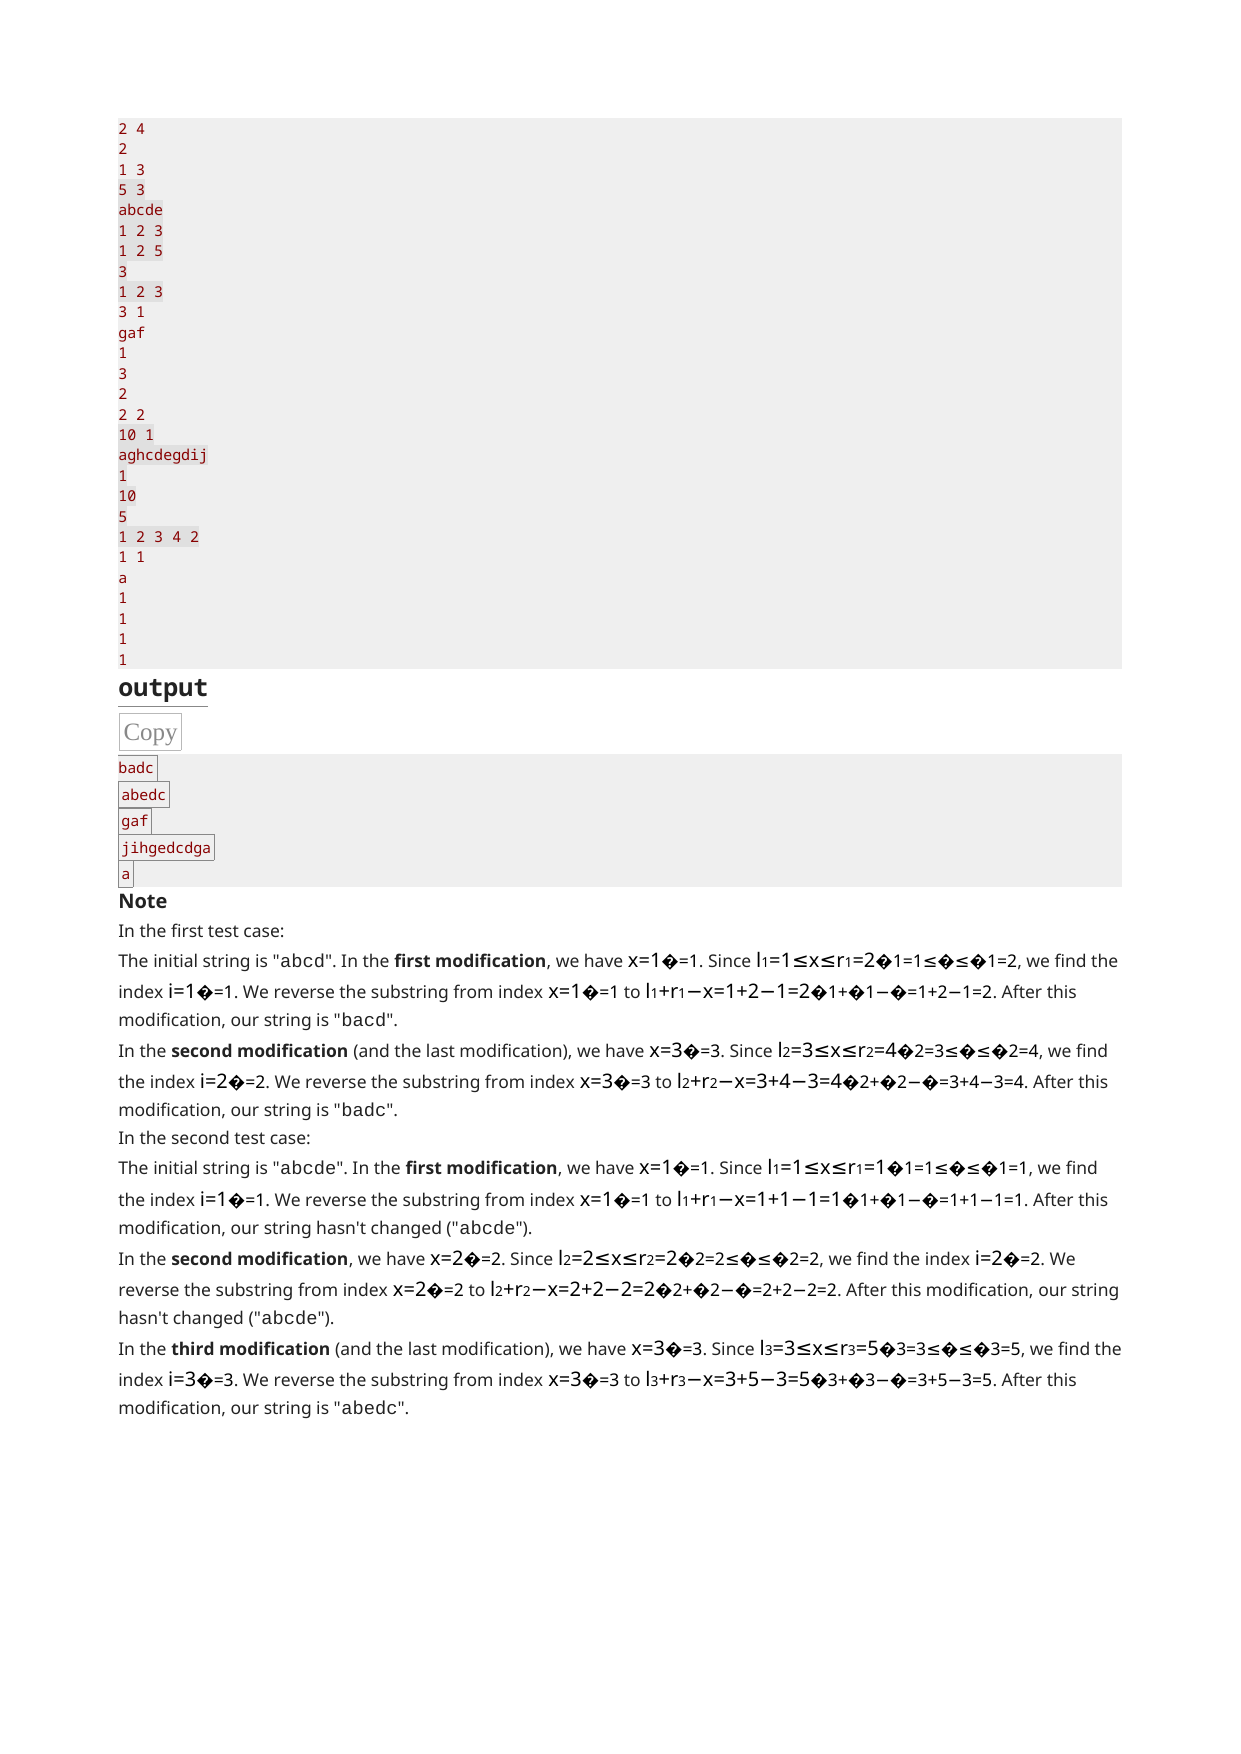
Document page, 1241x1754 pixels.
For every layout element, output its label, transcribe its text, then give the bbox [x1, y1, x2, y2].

text a [118, 567, 1122, 588]
text 10 1 [118, 424, 1122, 445]
text gaf [118, 322, 1122, 343]
text 2 2 [118, 404, 1122, 424]
text 1 2 3 [118, 220, 1122, 241]
text Copy [120, 714, 181, 750]
text aghcdegdij [118, 445, 1122, 465]
text In the second modification (and the last modification), we have x=3�=3. Since l2=3≤x≤r2=4�2=3≤�≤�2=4, we find the index i=2�=2. We reverse the substring from index x=3�=3 to l2+r2−x=3+4−3=4�2+�2−�=3+4−3=4. After this modification, our string is "badc". [118, 1036, 1122, 1122]
text 2 4 [118, 118, 1122, 138]
text Note [118, 887, 1122, 914]
text 1 2 3 [118, 281, 1122, 302]
text 1 1 [118, 547, 1122, 567]
text 1 2 3 4 2 [118, 526, 1122, 547]
text [170, 781, 1122, 807]
text 1 3 [118, 159, 1122, 179]
text abedc [119, 782, 169, 807]
text [182, 713, 1121, 750]
text 1 [118, 649, 1122, 669]
text a [119, 861, 133, 887]
text 1 [118, 628, 1122, 649]
text 2 [118, 138, 1122, 159]
text In the second test case: [118, 1126, 1122, 1150]
text gaf [119, 809, 151, 834]
text 1 2 5 [118, 241, 1122, 261]
text 10 [118, 486, 1122, 506]
text 1 [118, 343, 1122, 363]
text 1 [118, 465, 1122, 486]
text jihgedcdga [119, 835, 214, 860]
text 3 [118, 261, 1122, 281]
text 5 3 [118, 179, 1122, 200]
text 1 [118, 608, 1122, 628]
text 3 [118, 363, 1122, 383]
text abcde [118, 200, 1122, 220]
text badc [118, 756, 157, 781]
text 5 [118, 506, 1122, 526]
text [158, 754, 1122, 781]
text 3 1 [118, 302, 1122, 322]
text [152, 807, 1122, 834]
text In the first test case: [118, 918, 1122, 942]
text The initial string is "abcde". In the first modification, we have x=1�=1. Since l1=1≤x≤r1=1�1=1≤�≤�1=1, we find the index i=1�=1. We reverse the substring from index x=1�=1 to l1+r1−x=1+1−1=1�1+�1−�=1+1−1=1. After this modification, our string hasn't changed ("abcde"). [118, 1153, 1122, 1240]
text [215, 834, 1122, 860]
text The initial string is "abcd". In the first modification, we have x=1�=1. Since l1=1≤x≤r1=2�1=1≤�≤�1=2, we find the index i=1�=1. We reverse the substring from index x=1�=1 to l1+r1−x=1+2−1=2�1+�1−�=1+2−1=2. After this modification, our string is "bacd". [118, 946, 1122, 1032]
text 1 [118, 588, 1122, 608]
text output [118, 669, 1122, 706]
text [134, 860, 1122, 887]
text In the third modification (and the last modification), we have x=3�=3. Since l3=3≤x≤r3=5�3=3≤�≤�3=5, we find the index i=3�=3. We reverse the substring from index x=3�=3 to l3+r3−x=3+5−3=5�3+�3−�=3+5−3=5. After this modification, our string is "abedc". [118, 1334, 1122, 1420]
text 2 [118, 383, 1122, 404]
text In the second modification, we have x=2�=2. Since l2=2≤x≤r2=2�2=2≤�≤�2=2, we find the index i=2�=2. We reverse the substring from index x=2�=2 to l2+r2−x=2+2−2=2�2+�2−�=2+2−2=2. After this modification, our string hasn't changed ("abcde"). [118, 1244, 1122, 1330]
